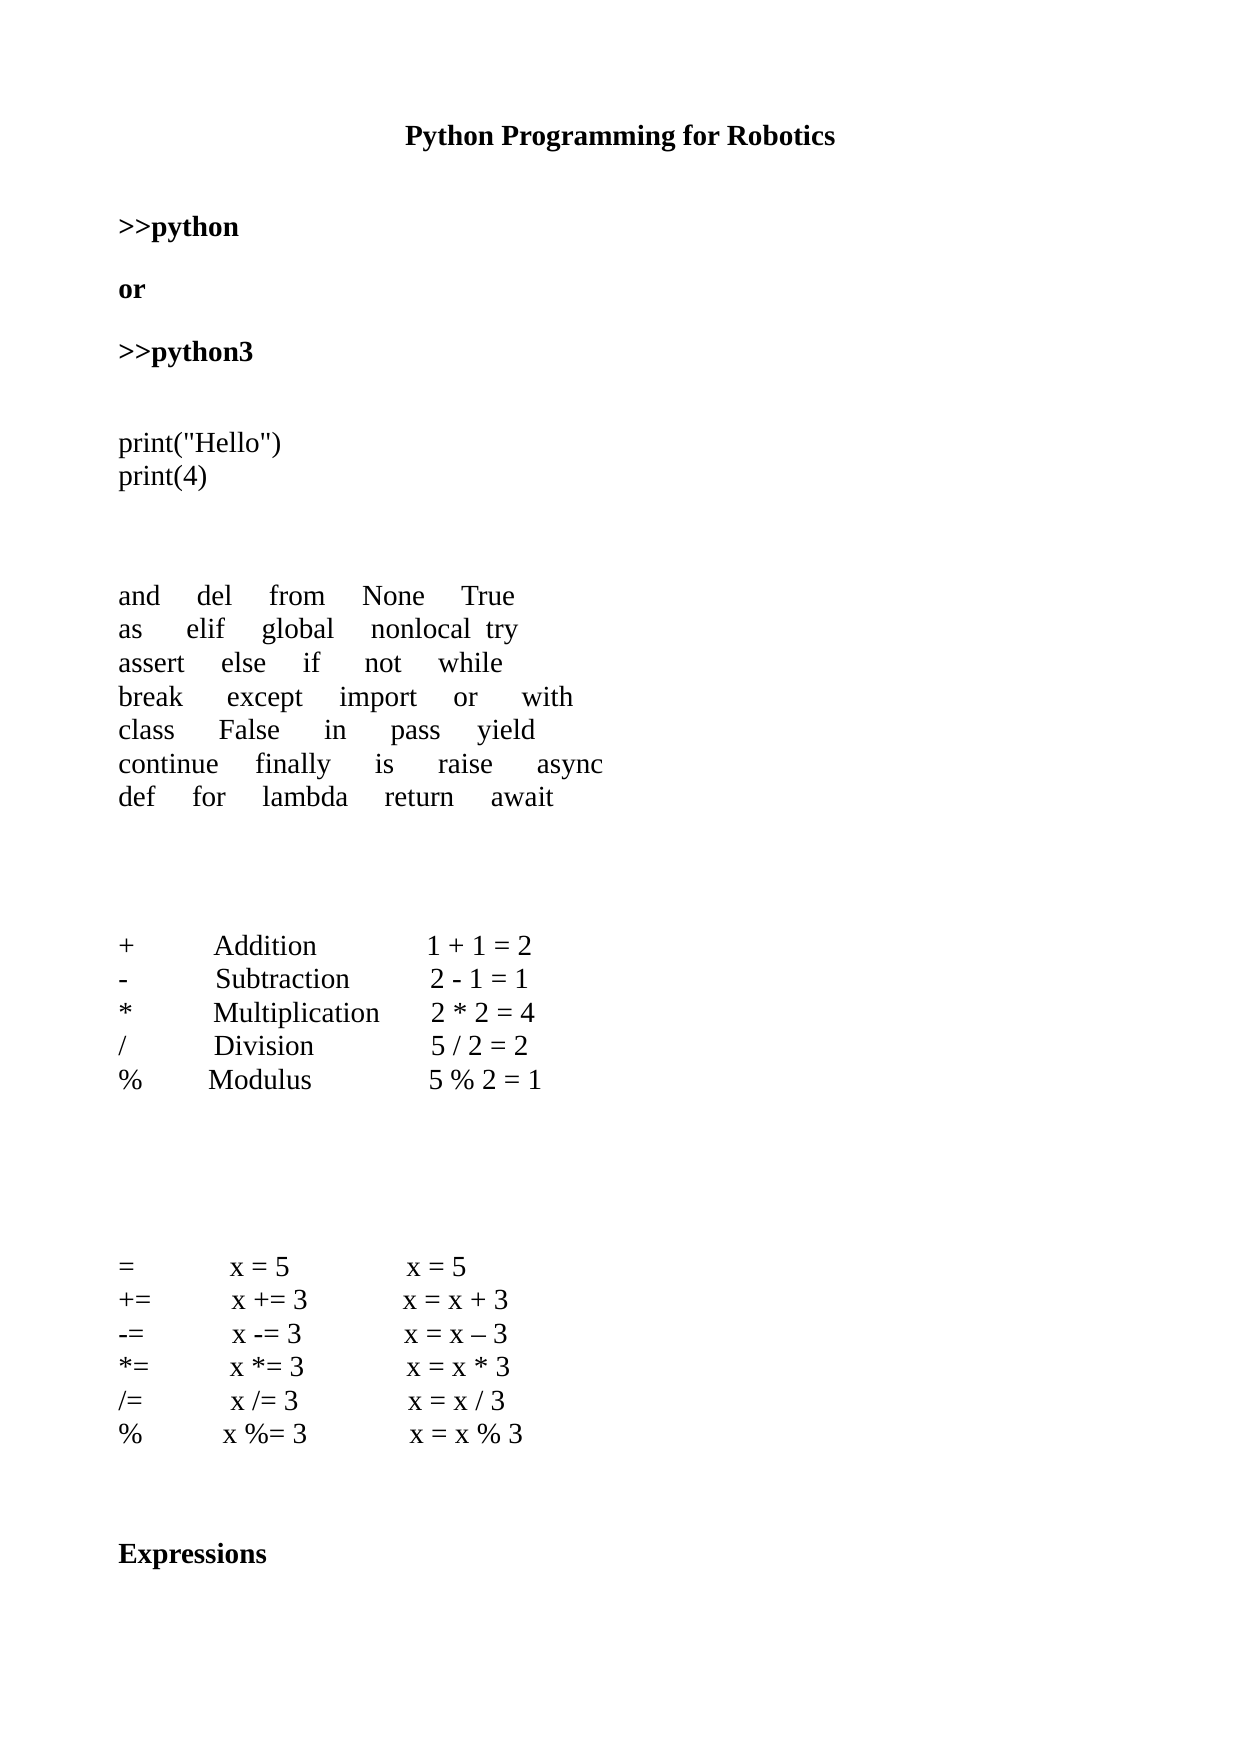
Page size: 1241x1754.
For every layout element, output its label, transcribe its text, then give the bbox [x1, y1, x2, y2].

text + Addition 1 + 1 = 2 [118, 928, 1122, 961]
text - Subtraction 2 - 1 = 1 [118, 961, 1122, 995]
text continue finally is raise async [118, 746, 1122, 779]
text Python Programming for Robotics [118, 118, 1122, 152]
text = x = 5 x = 5 [118, 1249, 1122, 1282]
text assert else if not while [118, 645, 1122, 679]
text -= x -= 3 x = x – 3 [118, 1316, 1122, 1349]
text >>python3 [118, 334, 1122, 367]
text break except import or with [118, 679, 1122, 712]
text Expressions [118, 1536, 1122, 1570]
text /= x /= 3 x = x / 3 [118, 1383, 1122, 1417]
text >>python [118, 209, 1122, 243]
text % x %= 3 x = x % 3 [118, 1417, 1122, 1450]
text def for lambda return await [118, 779, 1122, 813]
text print("Hello") [118, 425, 1122, 458]
text % Modulus 5 % 2 = 1 [118, 1062, 1122, 1096]
text as elif global nonlocal try [118, 612, 1122, 645]
text *= x *= 3 x = x * 3 [118, 1349, 1122, 1383]
text += x += 3 x = x + 3 [118, 1282, 1122, 1316]
text and del from None True [118, 578, 1122, 612]
text print(4) [118, 458, 1122, 492]
text or [118, 271, 1122, 305]
text class False in pass yield [118, 712, 1122, 746]
text * Multiplication 2 * 2 = 4 [118, 995, 1122, 1028]
text / Division 5 / 2 = 2 [118, 1028, 1122, 1062]
